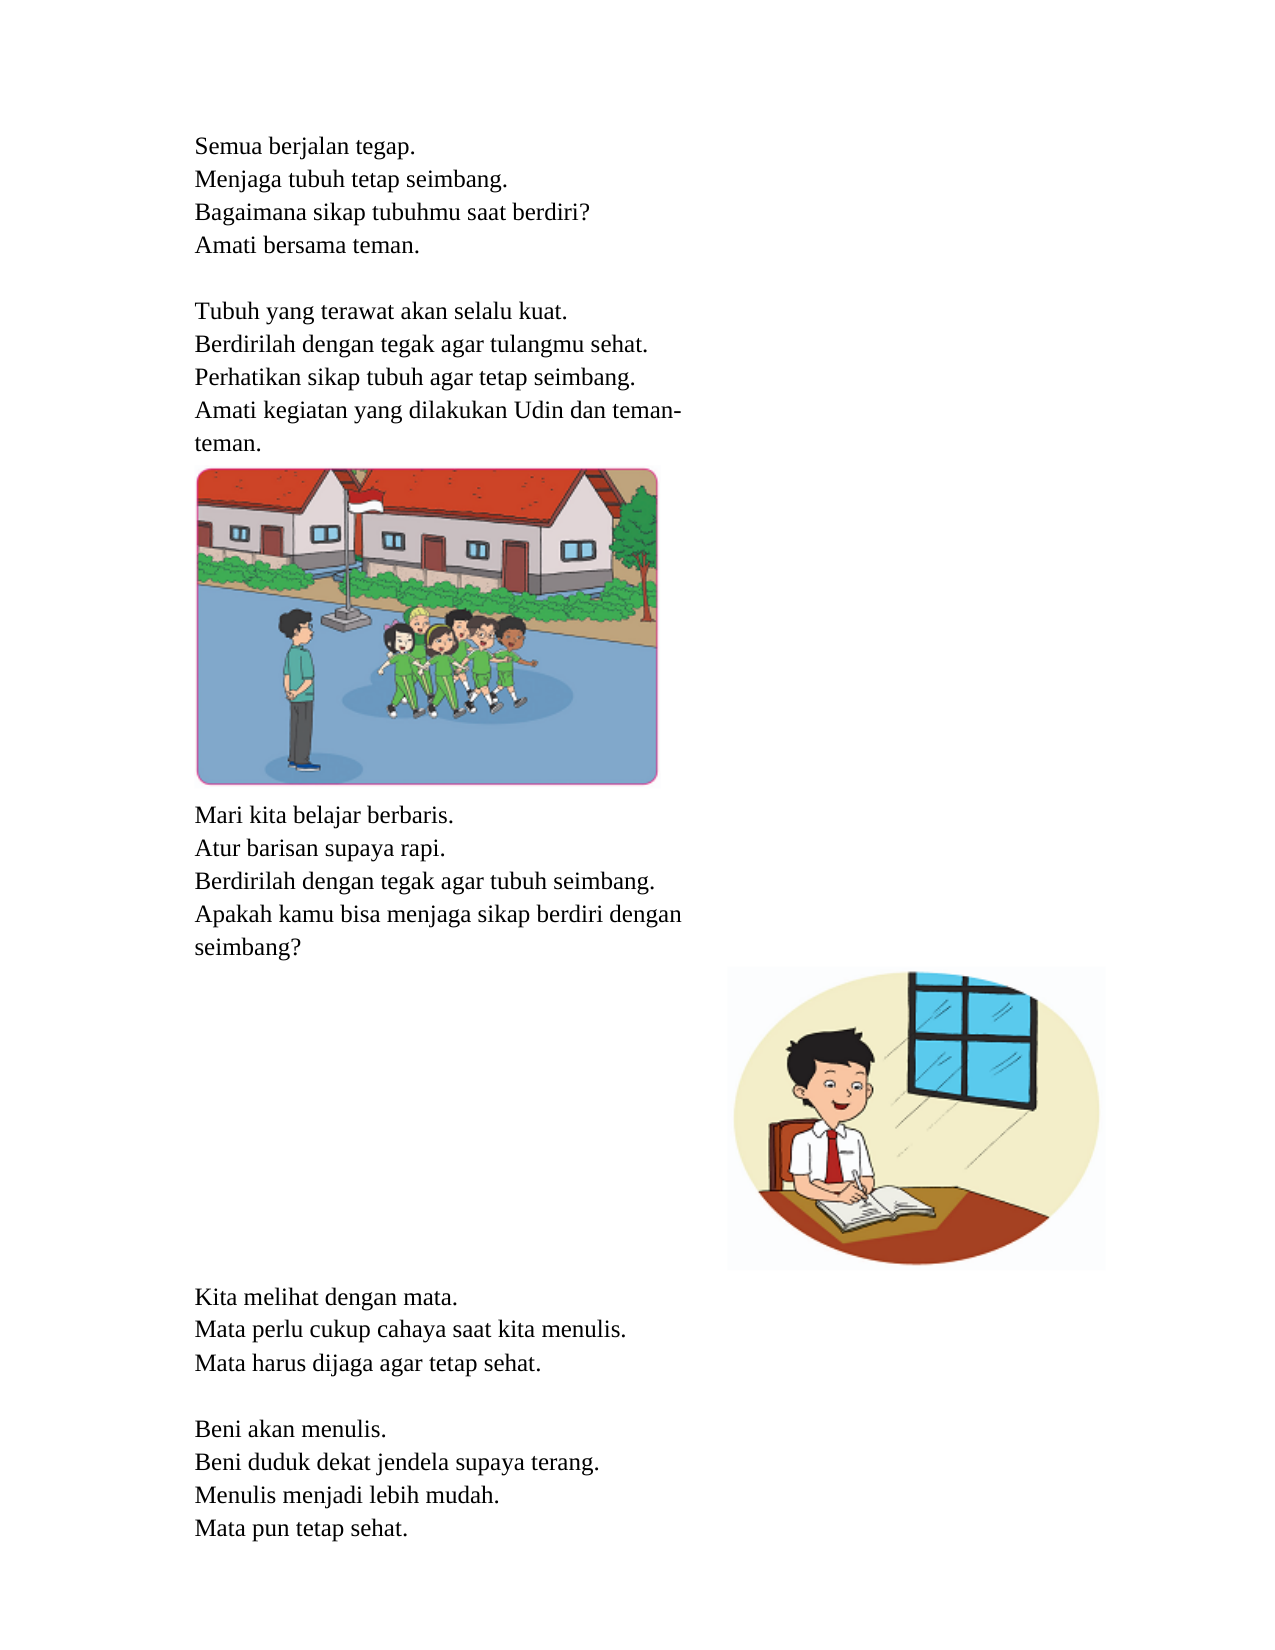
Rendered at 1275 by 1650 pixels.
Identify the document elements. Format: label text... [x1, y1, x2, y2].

list Beni akan menulis. [194, 1414, 1125, 1442]
list Bagaimana sikap tubuhmu saat berdiri? [194, 197, 1125, 226]
list Menulis menjadi lebih mudah. [194, 1480, 1125, 1508]
picture [194, 461, 674, 796]
list Atur barisan supaya rapi. [194, 833, 1125, 862]
list Mari kita belajar berbaris. [194, 800, 1125, 828]
picture [709, 965, 1125, 1278]
list Amati kegiatan yang dilakukan Udin dan teman- [194, 395, 1125, 424]
list Apakah kamu bisa menjaga sikap berdiri dengan [194, 899, 1125, 928]
list Semua berjalan tegap. [194, 131, 1125, 160]
list Amati bersama teman. [194, 230, 1125, 259]
list Mata perlu cukup cahaya saat kita menulis. [194, 1314, 1125, 1343]
list teman. [194, 428, 1125, 457]
list Mata harus dijaga agar tetap sehat. [194, 1348, 1125, 1376]
list Perhatikan sikap tubuh agar tetap seimbang. [194, 362, 1125, 391]
list Menjaga tubuh tetap seimbang. [194, 164, 1125, 193]
list Kita melihat dengan mata. [194, 1282, 1125, 1310]
list Berdirilah dengan tegak agar tulangmu sehat. [194, 329, 1125, 358]
list Berdirilah dengan tegak agar tubuh seimbang. [194, 866, 1125, 894]
list seimbang? [194, 932, 1125, 961]
list Beni duduk dekat jendela supaya terang. [194, 1447, 1125, 1475]
list Mata pun tetap sehat. [194, 1513, 1125, 1541]
list Tubuh yang terawat akan selalu kuat. [194, 296, 1125, 325]
